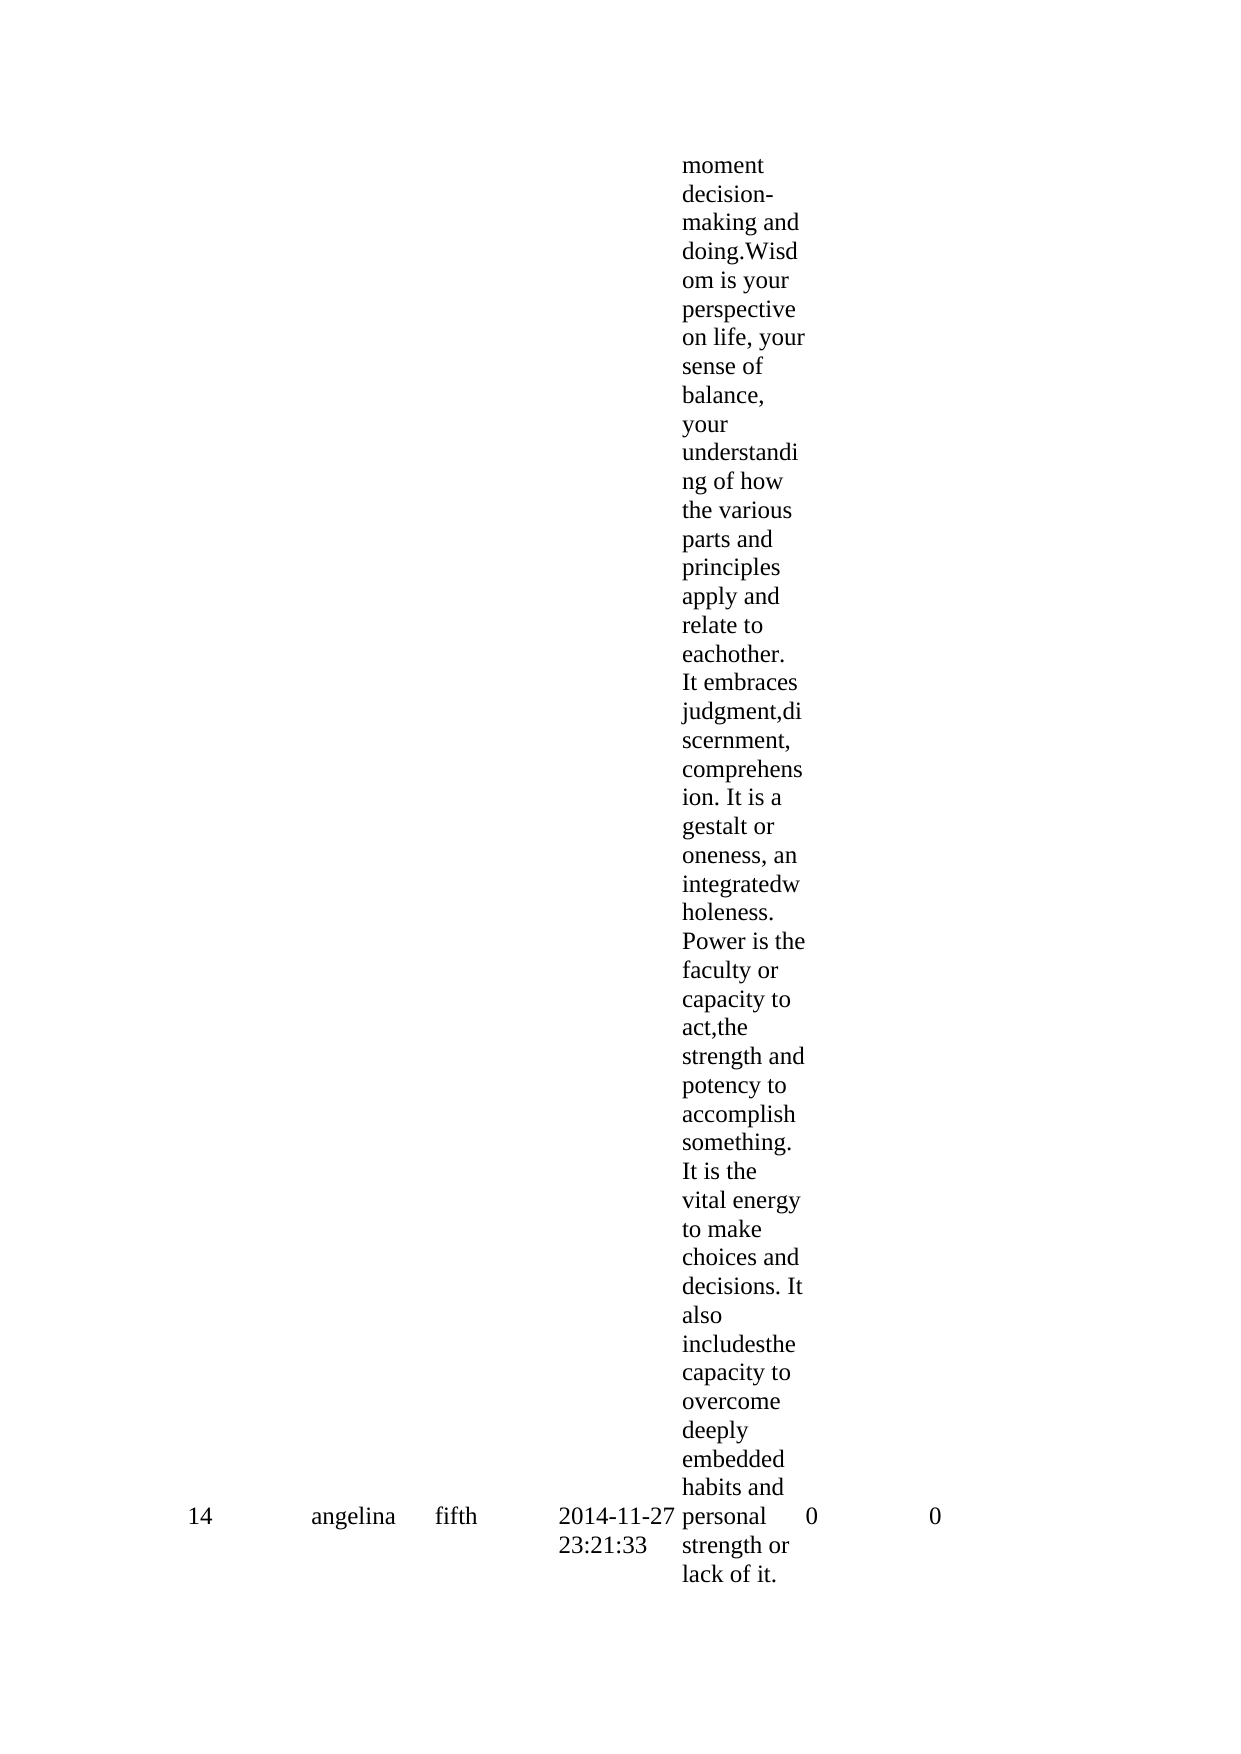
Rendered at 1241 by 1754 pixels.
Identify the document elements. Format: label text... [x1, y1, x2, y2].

table_cell [805, 150, 929, 1501]
table_cell 14 [188, 1501, 311, 1587]
table_cell 2014-11-27 23:21:33 [558, 1501, 682, 1587]
table_cell [558, 150, 682, 1501]
table_cell 0 [805, 1501, 929, 1587]
table_cell [188, 150, 311, 1501]
table_cell moment decision-making and doing.Wisdom is your perspective on life, your sense of balance, your understanding of how the various parts and principles apply and relate to eachother. It embraces judgment,discernment, comprehension. It is a gestalt or oneness, an integratedwholeness. Power is the faculty or capacity to act,the strength and potency to accomplish something. It is the vital energy to make choices and decisions. It also includesthe capacity to overcome deeply embedded habits and [682, 150, 805, 1501]
table_cell [311, 150, 434, 1501]
table_cell [435, 150, 558, 1501]
table_cell fifth [435, 1501, 558, 1587]
table_cell angelina [311, 1501, 434, 1587]
table_cell personal strength or lack of it. [682, 1501, 805, 1587]
table_cell 0 [929, 1501, 1053, 1587]
table_cell [929, 150, 1053, 1501]
